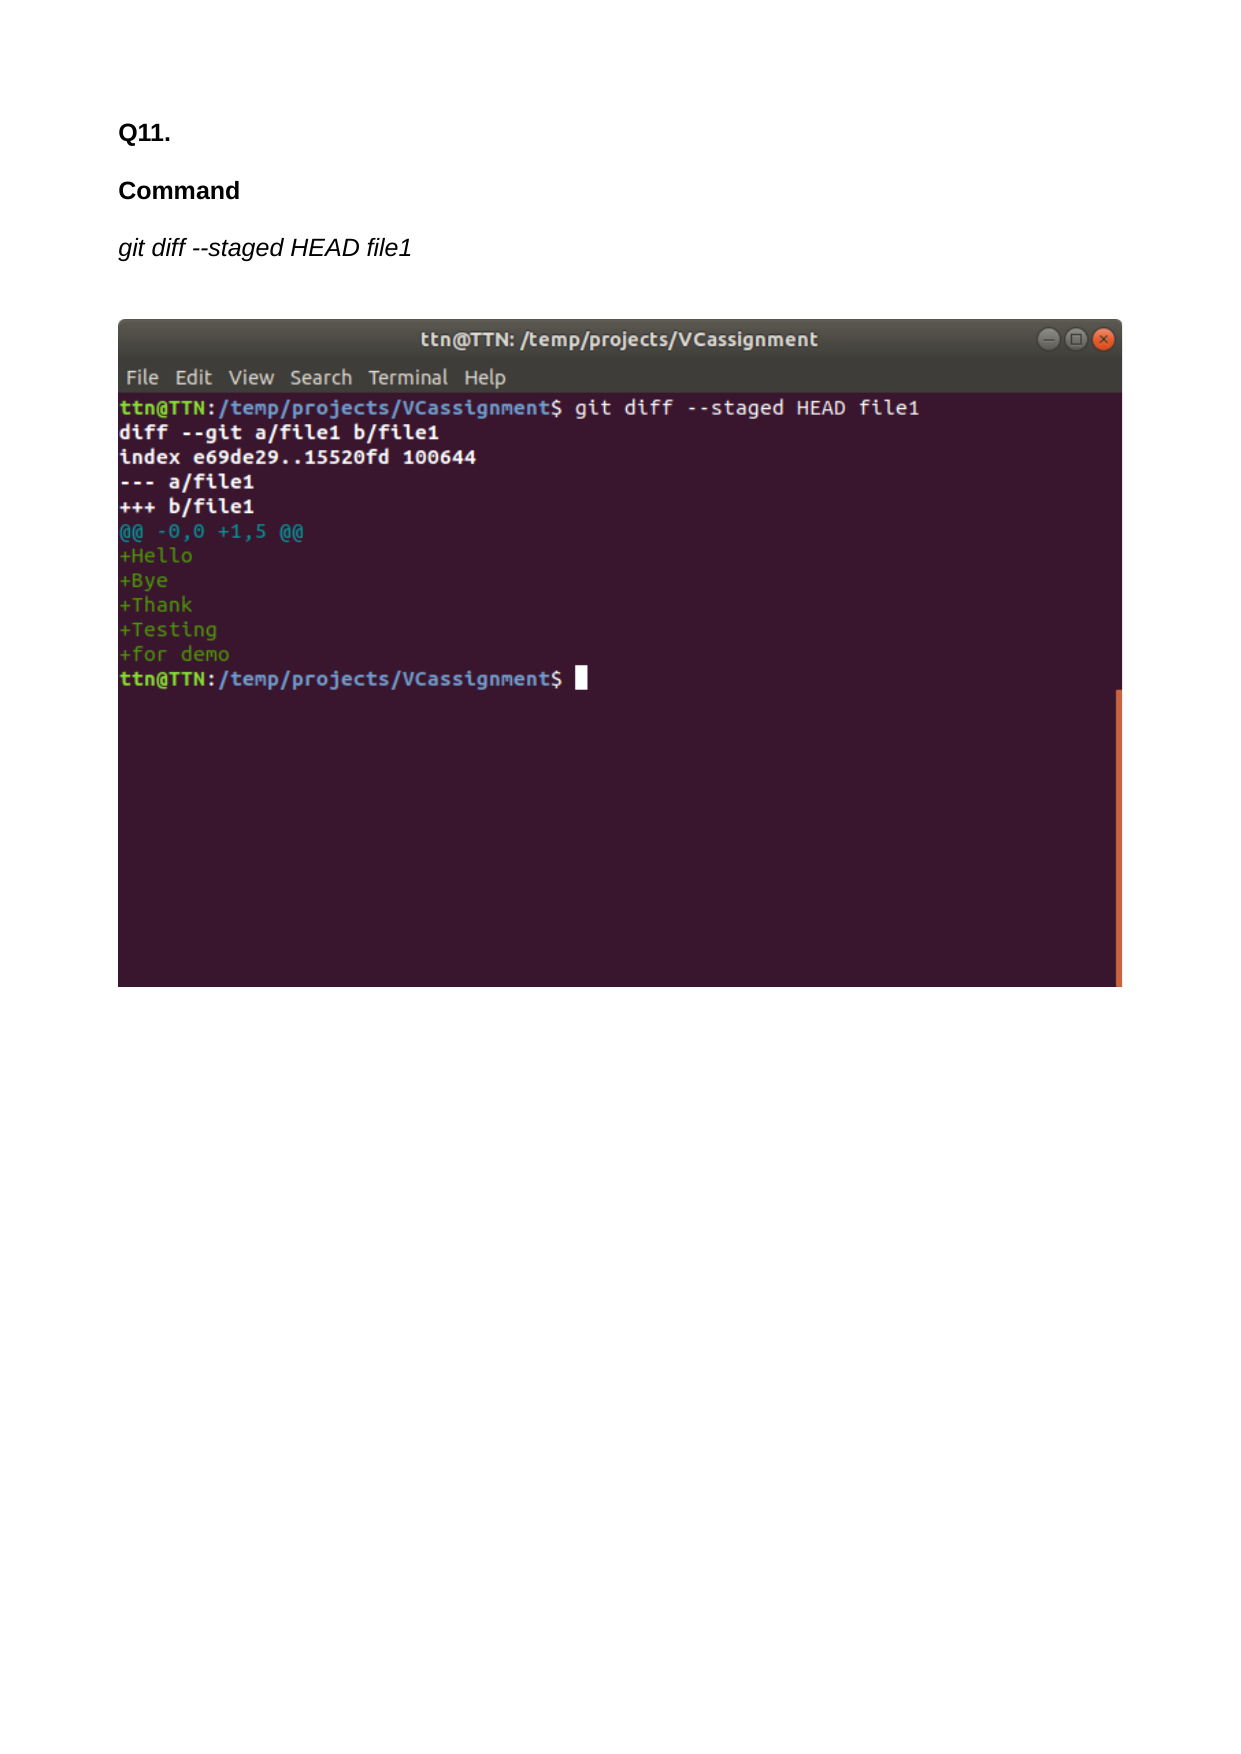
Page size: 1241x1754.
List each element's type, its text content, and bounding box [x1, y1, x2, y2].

text Q11. [118, 118, 1122, 147]
picture [118, 319, 1123, 987]
text git diff --staged HEAD file1 [118, 233, 1122, 262]
text Command [118, 176, 1122, 204]
